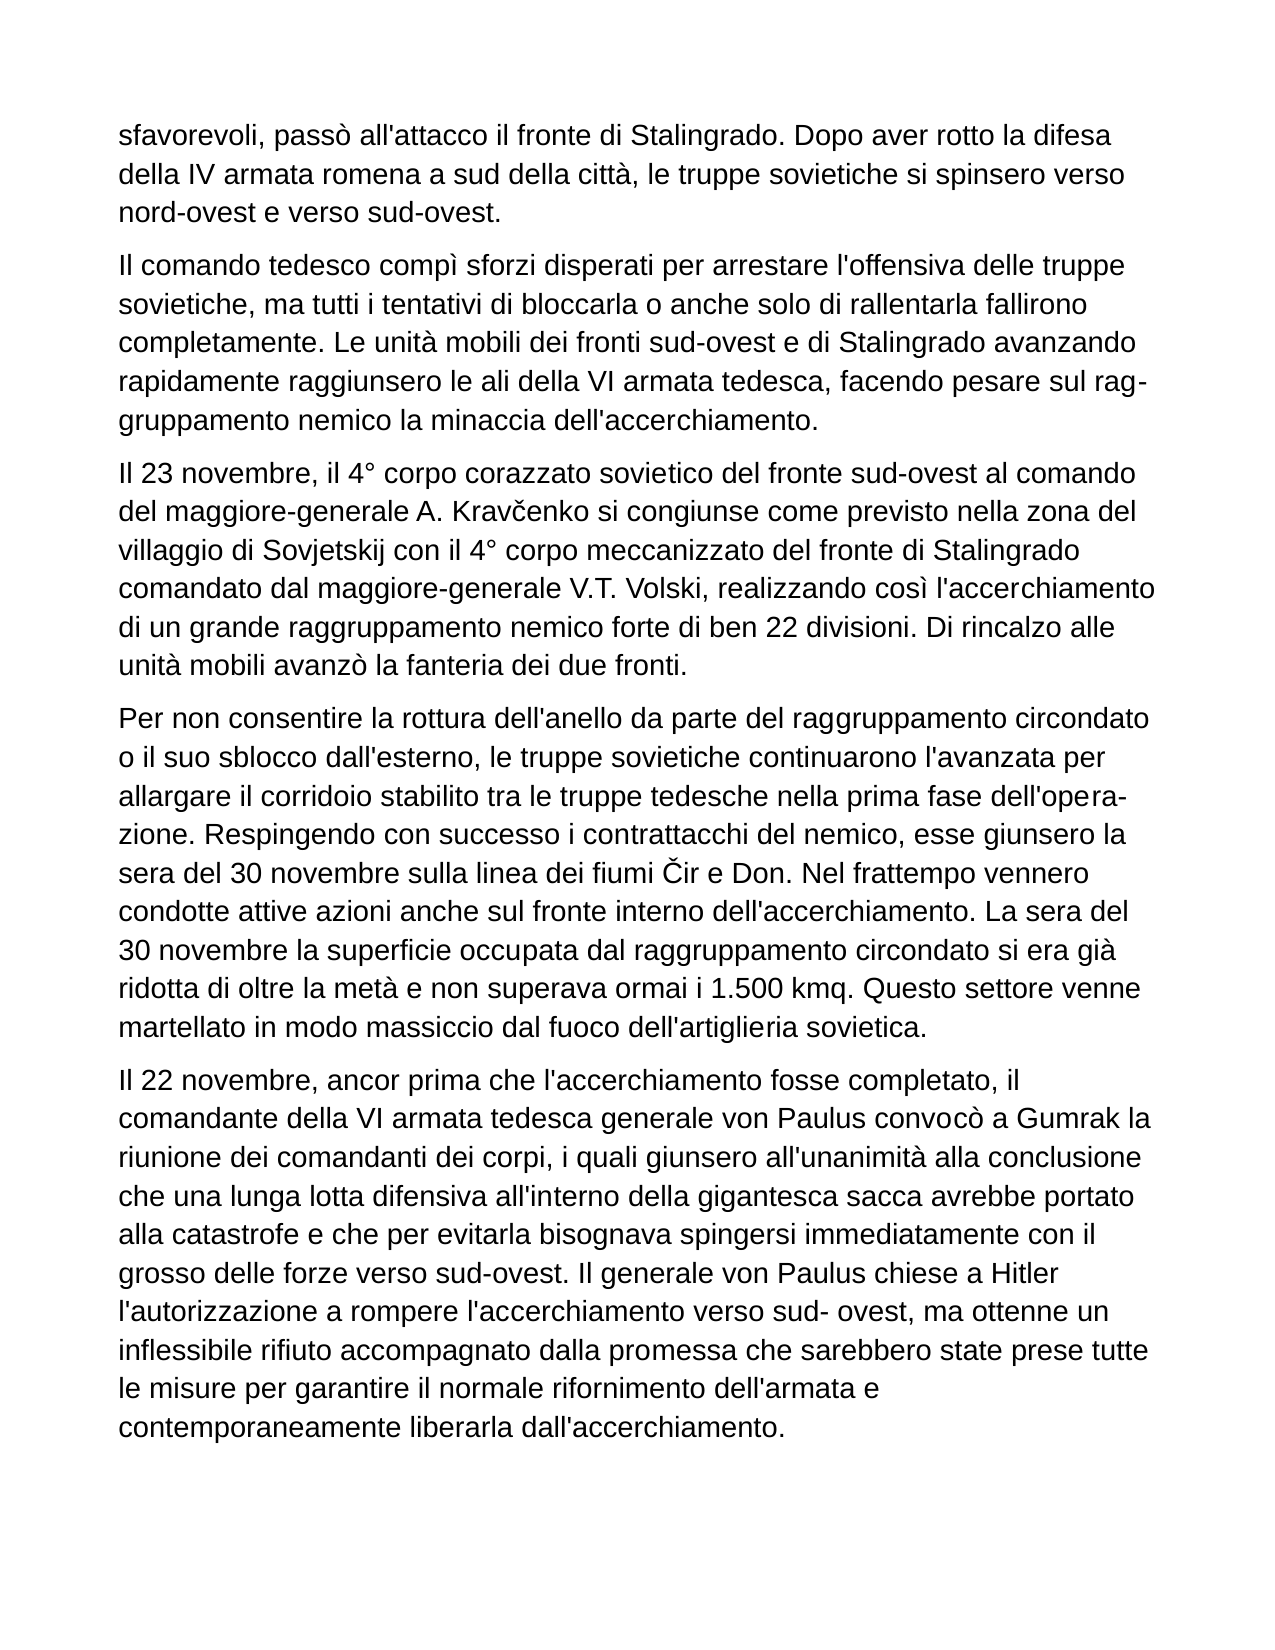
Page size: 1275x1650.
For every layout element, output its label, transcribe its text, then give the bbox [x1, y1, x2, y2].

text Per non con­sentire la rottura dell'anello da parte del rag­gruppamento circondato o il suo sblocco dall'esterno, le truppe sovietiche continuarono l'avanzata per allargare il corridoio stabilito tra le truppe tedesche nella prima fase dell'ope­ra­zione. Respingendo con successo i con­trattacchi del nemico, esse giunsero la sera del 30 novembre sulla linea dei fiumi Čir e Don. Nel frattempo vennero condotte attive azioni anche sul fronte interno dell'accerchiamento. La sera del 30 novembre la superficie occu­pata dal raggruppamento circondato si era già ridotta di oltre la metà e non superava ormai i 1.500 kmq. Questo settore venne martellato in modo massiccio dal fuoco dell'artiglie­ria so­vietica. [118, 701, 1157, 1043]
text sfavorevoli, passò all'attacco il fronte di Stalingrado. Dopo aver rotto la difesa della IV armata romena a sud della città, le truppe sovietiche si spinsero verso nord-ovest e verso sud-ovest. [118, 118, 1157, 229]
text Il 23 novembre, il 4° corpo corazzato sovie­tico del fronte sud-ovest al comando del mag­giore-generale A. Kravčenko si congiunse come previsto nella zona del villaggio di Sovjetskij con il 4° corpo meccanizzato del fronte di Stalingrado comandato dal maggiore-generale V.T. Volski, realizzando così l'accer­chia­mento di un grande raggruppamento nemico forte di ben 22 divisioni. Di rincalzo alle unità mobili avanzò la fanteria dei due fronti. [118, 456, 1157, 682]
text Il comando tedesco compì sforzi disperati per arrestare l'offensiva delle truppe sovietiche, ma tutti i tentativi di bloccarla o anche solo di rallentarla fallirono completamente. Le unità mobili dei fronti sud-ovest e di Stalingrado avanzando rapidamente raggiunsero le ali della VI armata tedesca, facendo pesare sul rag­gruppamento nemico la minaccia dell'accer­chiamento. [118, 248, 1157, 436]
text Il 22 novembre, ancor prima che l'accerchia­mento fosse completato, il comandante della VI armata tedesca generale von Paulus convo­cò a Gumrak la riunione dei comandanti dei corpi, i quali giunsero all'unanimità alla conclusione che una lunga lotta difensiva all'in­terno della gigantesca sacca avrebbe portato alla catastrofe e che per evitarla bisognava spingersi immediatamente con il grosso delle forze verso sud-ovest. Il generale von Paulus chiese a Hitler l'autorizzazione a rompere l'ac­cerchiamento verso sud- ovest, ma ottenne un inflessibile rifiuto accompagnato dalla pro­messa che sarebbero state prese tutte le mi­sure per garantire il normale rifornimento dell'armata e contemporaneamente liberarla dall'accerchiamento. [118, 1063, 1157, 1443]
